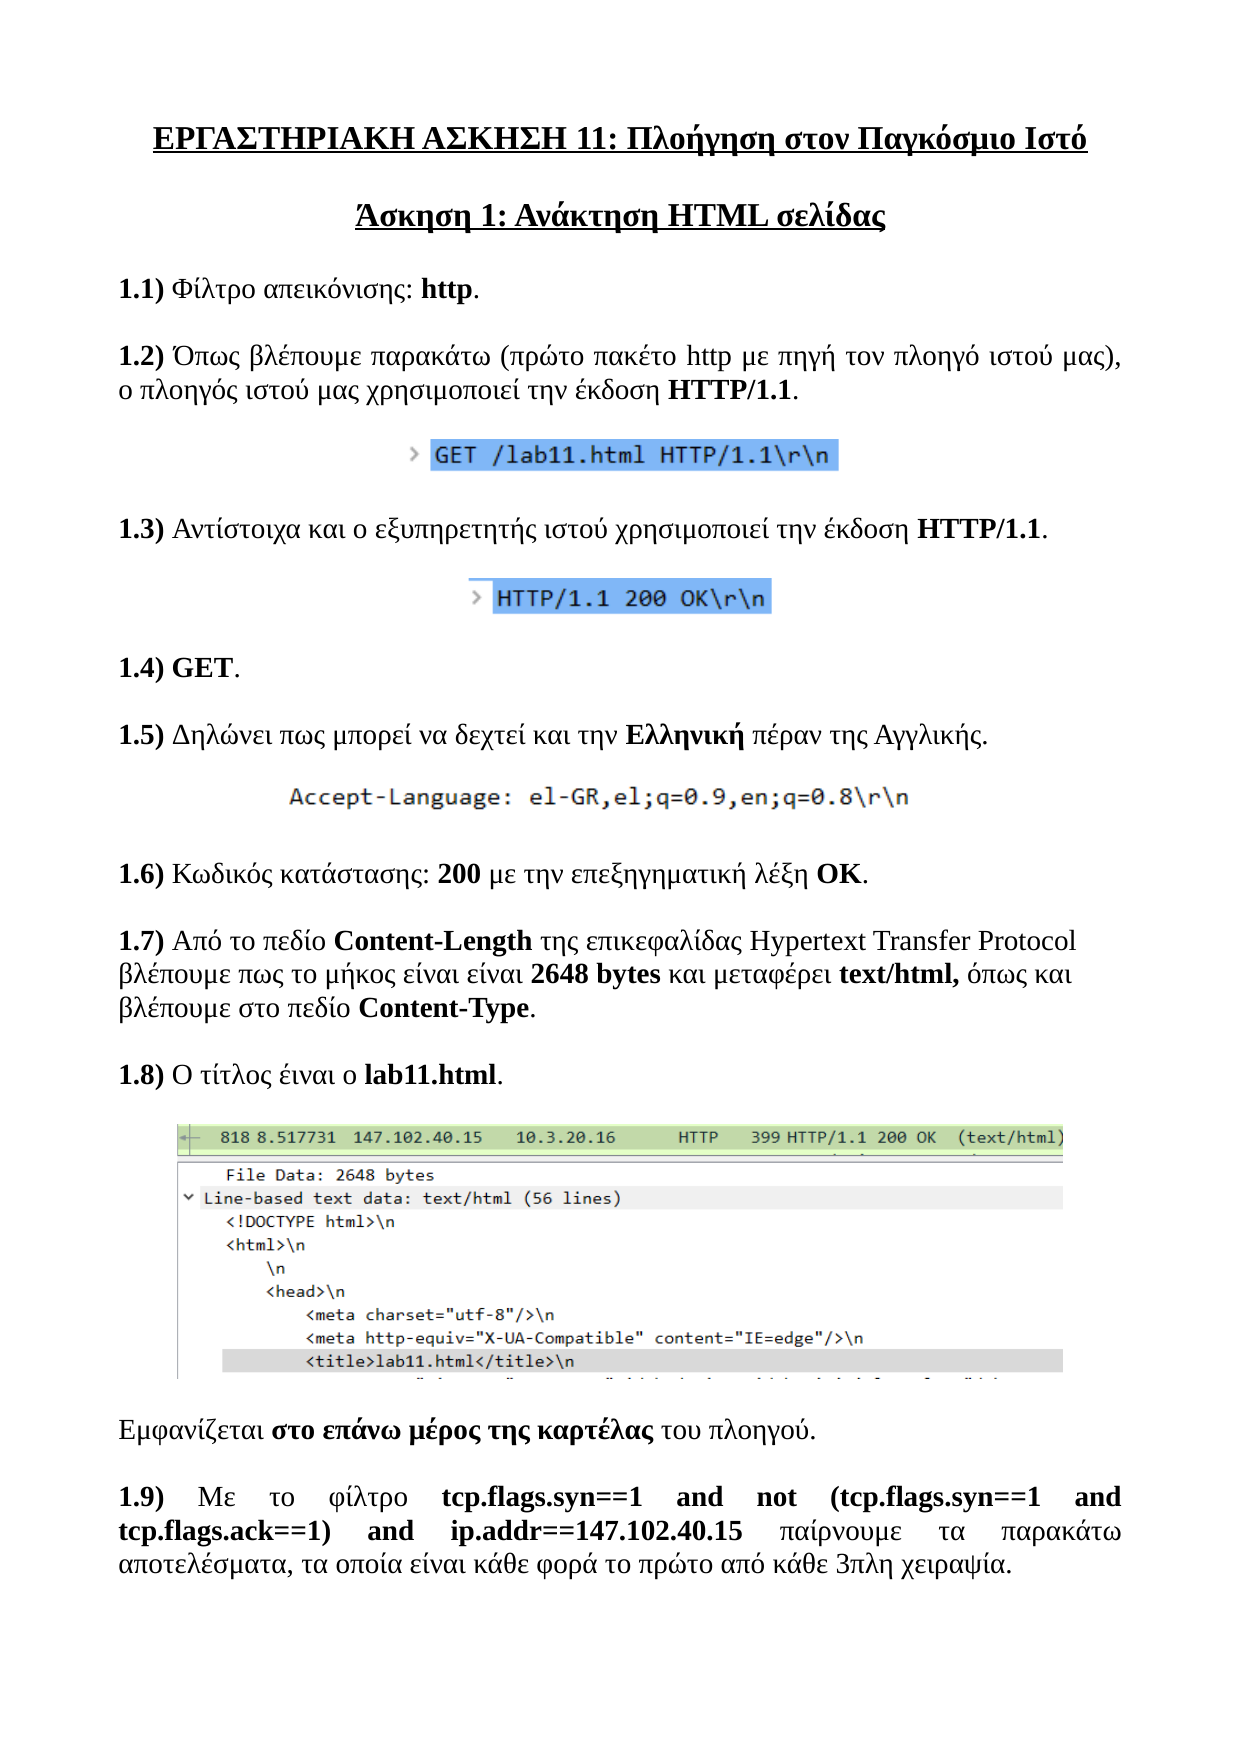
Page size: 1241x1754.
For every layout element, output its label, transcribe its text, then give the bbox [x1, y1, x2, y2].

picture [468, 578, 772, 622]
text 1.3) Αντίστοιχα και ο εξυπηρετητής ιστού χρησιμοποιεί την έκδοση HTTP/1.1. [118, 511, 1122, 544]
text 1.4) GET. [118, 650, 1122, 683]
text 1.8) Ο τίτλος έιναι ο lab11.html. [118, 1057, 1122, 1091]
text 1.5) Δηλώνει πως μπορεί να δεχτεί και την Ελληνική πέραν της Αγγλικής. [118, 717, 1122, 751]
text ΕΡΓΑΣΤΗΡΙΑΚΗ ΑΣΚΗΣΗ 11: Πλοήγηση στον Παγκόσμιο Ιστό [118, 118, 1122, 156]
text 1.9) Με το φίλτρο tcp.flags.syn==1 and not (tcp.flags.syn==1 and tcp.flags.ack==1) and ip.addr==147.102.40.15 παίρνουμε τα παρακάτω αποτελέσματα, τα οποία είναι κάθε φορά το πρώτο από κάθε 3πλη χειραψία. [118, 1479, 1122, 1580]
text Άσκηση 1: Ανάκτηση HTML σελίδας [118, 195, 1122, 233]
text 1.7) Από το πεδίο Content-Length της επικεφαλίδας Hypertext Transfer Protocol βλέπουμε πως το μήκος είναι είναι 2648 bytes και μεταφέρει text/html, όπως και βλέπουμε στο πεδίο Content-Type. [118, 923, 1122, 1024]
text 1.1) Φίλτρο απεικόνισης: http. [118, 271, 1122, 305]
picture [177, 1124, 1063, 1379]
text Εμφανίζεται στο επάνω μέρος της καρτέλας του πλοηγού. [118, 1412, 1122, 1446]
picture [401, 439, 839, 476]
text 1.2) Όπως βλέπουμε παρακάτω (πρώτο πακέτο http με πηγή τον πλοηγό ιστού μας), ο πλοηγός ιστού μας χρησιμοποιεί την έκδοση HTTP/1.1. [118, 338, 1122, 406]
picture [274, 784, 966, 811]
text 1.6) Κωδικός κατάστασης: 200 με την επεξηγηματική λέξη OK. [118, 856, 1122, 889]
